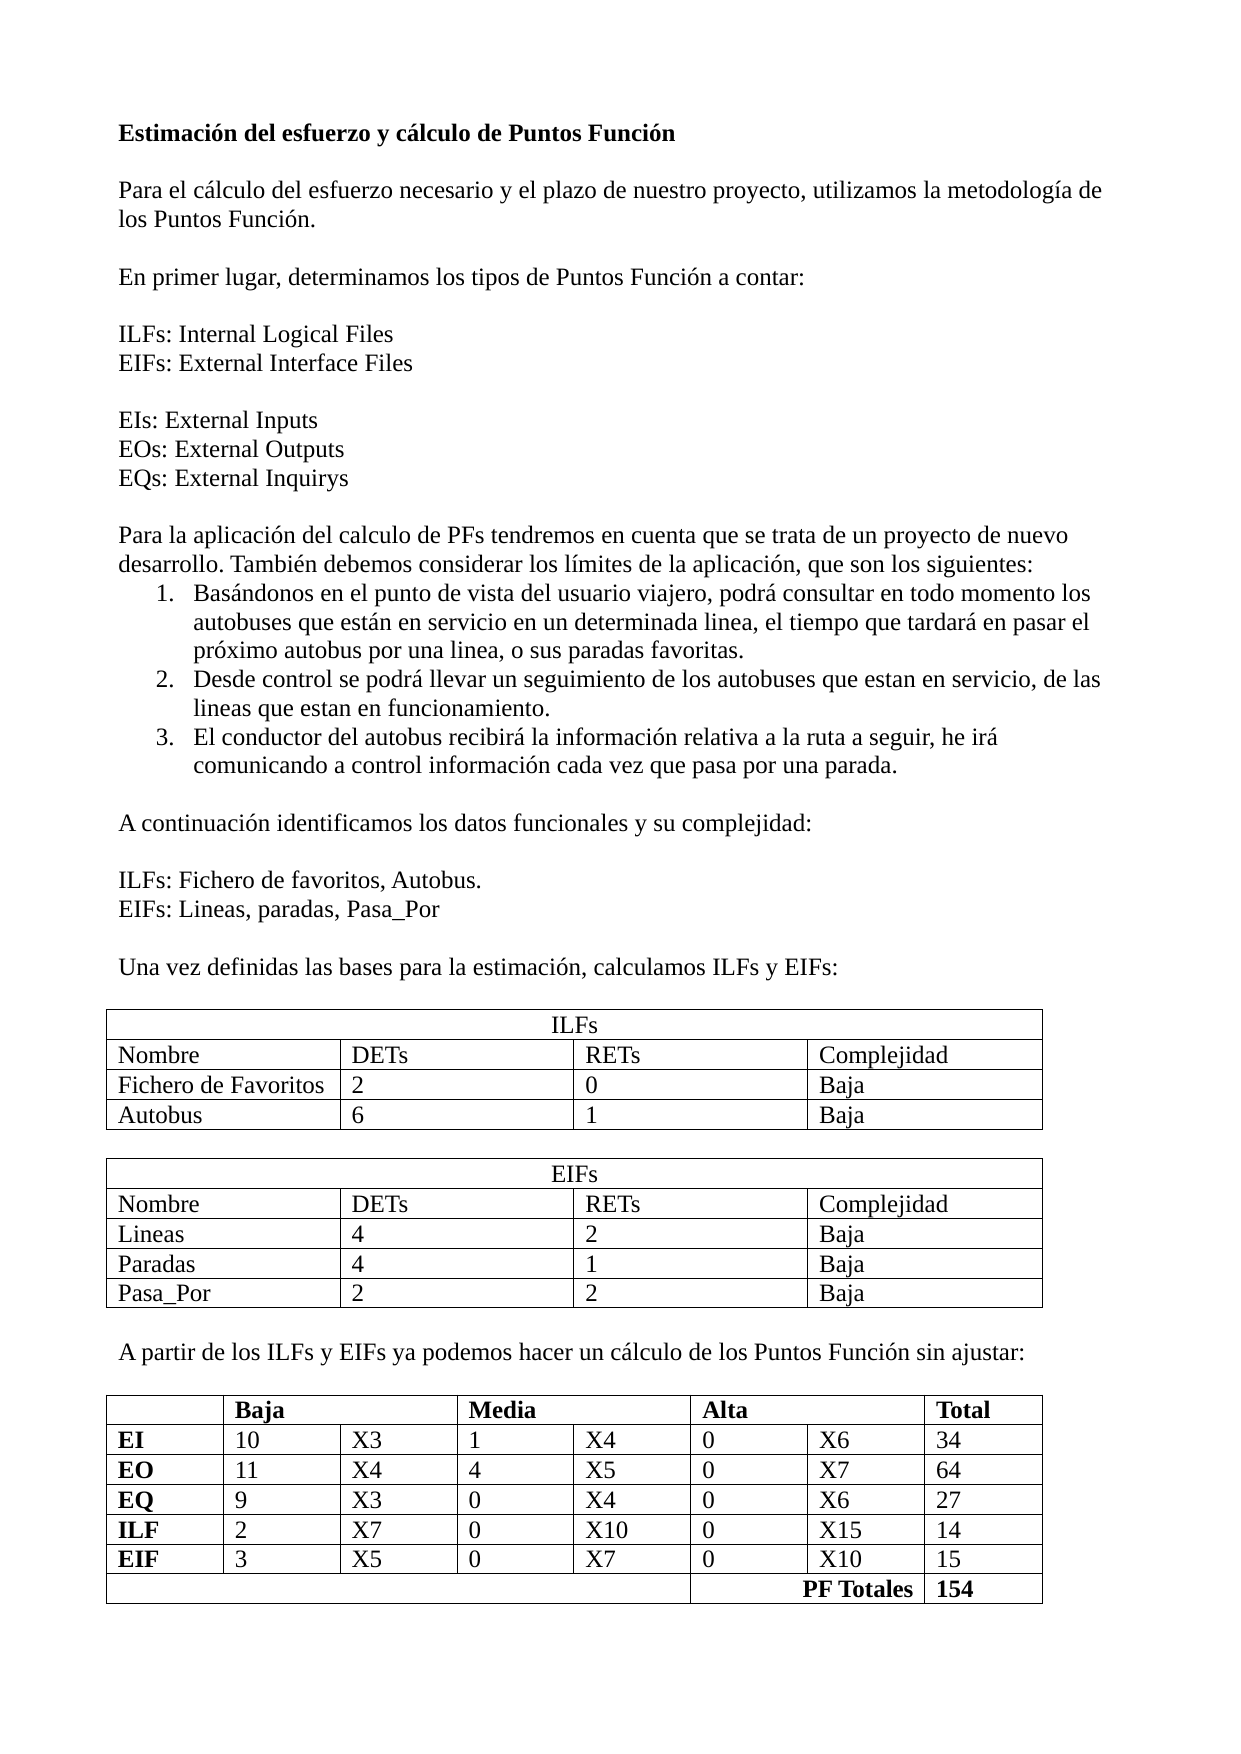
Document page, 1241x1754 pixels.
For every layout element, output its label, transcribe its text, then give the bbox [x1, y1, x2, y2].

table_cell X6 [808, 1425, 924, 1454]
text Para el cálculo del esfuerzo necesario y el plazo de nuestro proyecto, utilizamos la metodología de los Puntos Función. [118, 176, 1122, 233]
table_cell ILF [107, 1515, 223, 1543]
text EIs: External Inputs [118, 406, 1122, 434]
table_cell Nombre [107, 1040, 340, 1069]
table_cell 2 [341, 1279, 573, 1307]
table_cell 2 [224, 1515, 340, 1543]
table_header [107, 1396, 223, 1424]
list El conductor del autobus recibirá la información relativa a la ruta a seguir, he irá comunicando a control información cada vez que pasa por una parada. [156, 722, 1122, 779]
table_cell 64 [925, 1455, 1042, 1484]
table_cell X6 [808, 1485, 924, 1514]
table_cell 0 [691, 1425, 807, 1454]
table_cell [107, 1574, 690, 1603]
table_cell 11 [224, 1455, 340, 1484]
table_header Baja [224, 1396, 457, 1424]
table_cell 2 [574, 1219, 807, 1248]
table_cell EQ [107, 1485, 223, 1514]
table_cell X7 [574, 1545, 690, 1573]
list Desde control se podrá llevar un seguimiento de los autobuses que estan en servicio, de las lineas que estan en funcionamiento. [156, 664, 1122, 722]
table_cell RETs [574, 1189, 807, 1218]
table_cell 0 [691, 1485, 807, 1514]
table_cell 1 [458, 1425, 573, 1454]
text ILFs: Internal Logical Files [118, 319, 1122, 348]
table_cell 4 [341, 1219, 573, 1248]
text EIFs: Lineas, paradas, Pasa_Por [118, 894, 1122, 923]
table_cell 15 [925, 1545, 1042, 1573]
table_cell 1 [574, 1100, 807, 1128]
table_cell 0 [691, 1455, 807, 1484]
table_cell 9 [224, 1485, 340, 1514]
table_cell X10 [808, 1545, 924, 1573]
table_cell 0 [458, 1485, 573, 1514]
table_cell 0 [458, 1545, 573, 1573]
table_cell 34 [925, 1425, 1042, 1454]
text EQs: External Inquirys [118, 463, 1122, 492]
table_cell Baja [808, 1279, 1042, 1307]
table_cell 27 [925, 1485, 1042, 1514]
table_cell 1 [574, 1249, 807, 1277]
table_header ILFs [107, 1010, 1042, 1039]
table_cell 154 [925, 1574, 1042, 1603]
table_cell Baja [808, 1219, 1042, 1248]
table_cell EI [107, 1425, 223, 1454]
table_cell PF Totales [691, 1574, 924, 1603]
table_cell 3 [224, 1545, 340, 1573]
table_cell Complejidad [808, 1040, 1042, 1069]
table_cell X7 [808, 1455, 924, 1484]
table_cell 6 [341, 1100, 573, 1128]
table_cell 14 [925, 1515, 1042, 1543]
table_cell X4 [574, 1485, 690, 1514]
table_cell EO [107, 1455, 223, 1484]
text EIFs: External Interface Files [118, 348, 1122, 377]
table_cell 0 [691, 1515, 807, 1543]
table_cell 0 [458, 1515, 573, 1543]
text A partir de los ILFs y EIFs ya podemos hacer un cálculo de los Puntos Función sin ajustar: [118, 1337, 1122, 1366]
table_header Total [925, 1396, 1042, 1424]
text En primer lugar, determinamos los tipos de Puntos Función a contar: [118, 262, 1122, 291]
table_cell 2 [574, 1279, 807, 1307]
table_cell X5 [341, 1545, 457, 1573]
table_cell 0 [691, 1545, 807, 1573]
table_cell X3 [341, 1485, 457, 1514]
table_cell EIF [107, 1545, 223, 1573]
table_cell X4 [574, 1425, 690, 1454]
table_cell Fichero de Favoritos [107, 1070, 340, 1099]
text A continuación identificamos los datos funcionales y su complejidad: [118, 808, 1122, 837]
table_cell 4 [341, 1249, 573, 1277]
table_cell Baja [808, 1100, 1042, 1128]
table_cell 0 [574, 1070, 807, 1099]
table_cell 2 [341, 1070, 573, 1099]
table_cell Nombre [107, 1189, 340, 1218]
table_cell Lineas [107, 1219, 340, 1248]
list Basándonos en el punto de vista del usuario viajero, podrá consultar en todo momento los autobuses que están en servicio en un determinada linea, el tiempo que tardará en pasar el próximo autobus por una linea, o sus paradas favoritas. [156, 578, 1122, 664]
table_cell Baja [808, 1249, 1042, 1277]
table_cell Paradas [107, 1249, 340, 1277]
text Estimación del esfuerzo y cálculo de Puntos Función [118, 118, 1122, 147]
table_cell X4 [341, 1455, 457, 1484]
text Para la aplicación del calculo de PFs tendremos en cuenta que se trata de un proyecto de nuevo desarrollo. También debemos considerar los límites de la aplicación, que son los siguientes: [118, 521, 1122, 578]
table_cell Autobus [107, 1100, 340, 1128]
text Una vez definidas las bases para la estimación, calculamos ILFs y EIFs: [118, 952, 1122, 981]
table_cell X7 [341, 1515, 457, 1543]
table_cell X5 [574, 1455, 690, 1484]
table_cell RETs [574, 1040, 807, 1069]
text EOs: External Outputs [118, 434, 1122, 463]
table_cell Pasa_Por [107, 1279, 340, 1307]
table_cell Baja [808, 1070, 1042, 1099]
table_cell DETs [341, 1040, 573, 1069]
table_cell 10 [224, 1425, 340, 1454]
text ILFs: Fichero de favoritos, Autobus. [118, 866, 1122, 894]
table_cell 4 [458, 1455, 573, 1484]
table_cell DETs [341, 1189, 573, 1218]
table_cell X15 [808, 1515, 924, 1543]
table_header EIFs [107, 1159, 1042, 1188]
table_cell X10 [574, 1515, 690, 1543]
table_cell Complejidad [808, 1189, 1042, 1218]
table_header Media [458, 1396, 690, 1424]
table_cell X3 [341, 1425, 457, 1454]
table_header Alta [691, 1396, 924, 1424]
